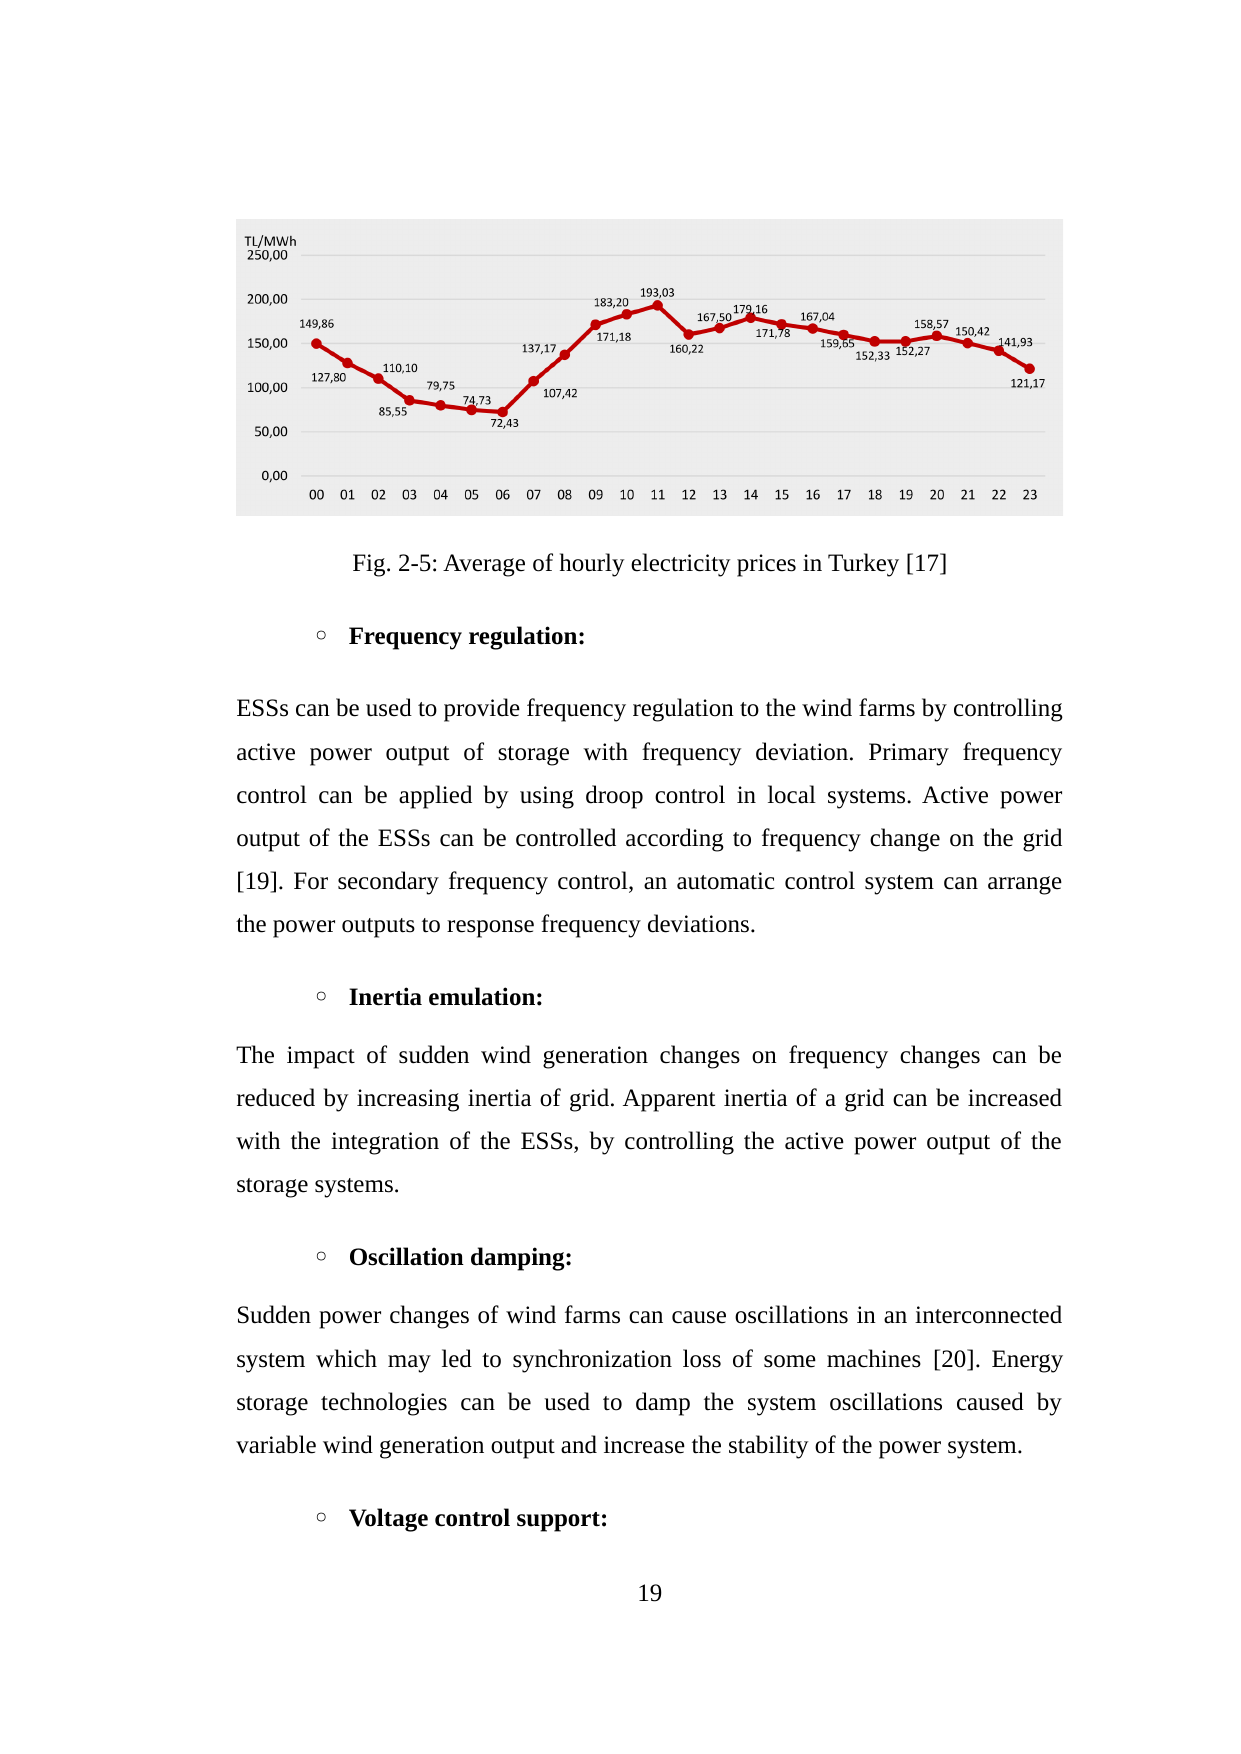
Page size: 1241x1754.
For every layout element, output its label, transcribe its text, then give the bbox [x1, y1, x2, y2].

list Voltage control support: [311, 1503, 1063, 1531]
list Inertia emulation: [311, 982, 1063, 1011]
text Fig. 2-5: Average of hourly electricity prices in Turkey [17]⁠ [236, 548, 1063, 577]
text Sudden power changes of wind farms can cause oscillations in an interconnected system which may led to synchronization loss of some machines [20]⁠. Energy storage technologies can be used to damp the system oscillations caused by variable wind generation output and increase the stability of the power system. [236, 1301, 1063, 1459]
list Frequency regulation: [311, 621, 1063, 649]
picture [236, 219, 1064, 516]
text ESSs can be used to provide frequency regulation to the wind farms by controlling active power output of storage with frequency deviation. Primary frequency control can be applied by using droop control in local systems. Active power output of the ESSs can be controlled according to frequency change on the grid [19]⁠. For secondary frequency control, an automatic control system can arrange the power outputs to response frequency deviations. [236, 693, 1063, 938]
list Oscillation damping: [311, 1242, 1063, 1271]
text The impact of sudden wind generation changes on frequency changes can be reduced by increasing inertia of grid. Apparent inertia of a grid can be increased with the integration of the ESSs, by controlling the active power output of the storage systems. [236, 1040, 1063, 1198]
